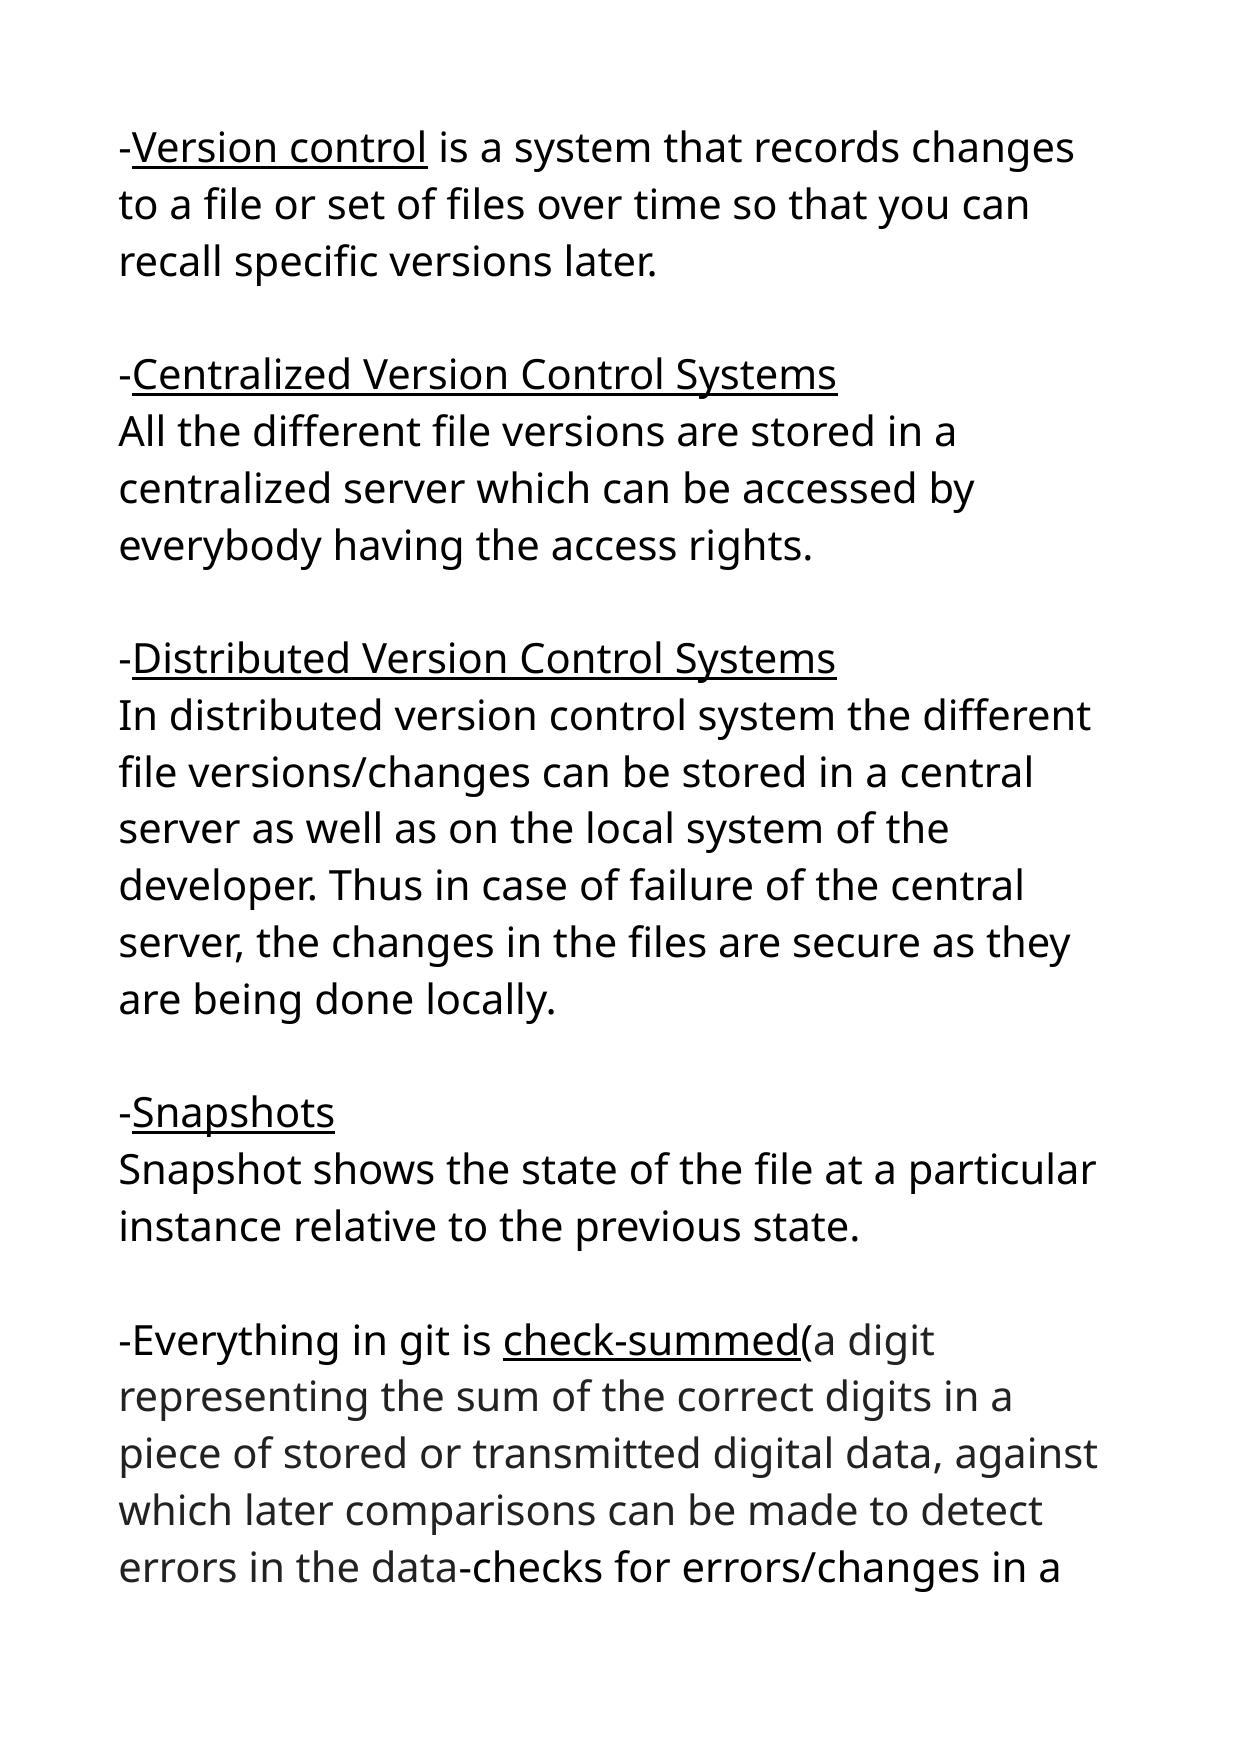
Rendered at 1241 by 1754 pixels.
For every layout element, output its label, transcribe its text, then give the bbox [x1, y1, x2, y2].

text -Snapshots [118, 1083, 1122, 1140]
text -Centralized Version Control Systems [118, 345, 1122, 402]
text -Distributed Version Control Systems [118, 629, 1122, 686]
text Snapshot shows the state of the file at a particular instance relative to the previous state. [118, 1140, 1122, 1253]
text In distributed version control system the different file versions/changes can be stored in a central server as well as on the local system of the developer. Thus in case of failure of the central server, the changes in the files are secure as they are being done locally. [118, 686, 1122, 1026]
text All the different file versions are stored in a centralized server which can be accessed by everybody having the access rights. [118, 402, 1122, 572]
text -Everything in git is check-summed(a digit representing the sum of the correct digits in a piece of stored or transmitted digital data, against which later comparisons can be made to detect errors in the data-checks for errors/changes in a [118, 1310, 1122, 1594]
text -Version control is a system that records changes to a file or set of files over time so that you can recall specific versions later. [118, 118, 1122, 288]
